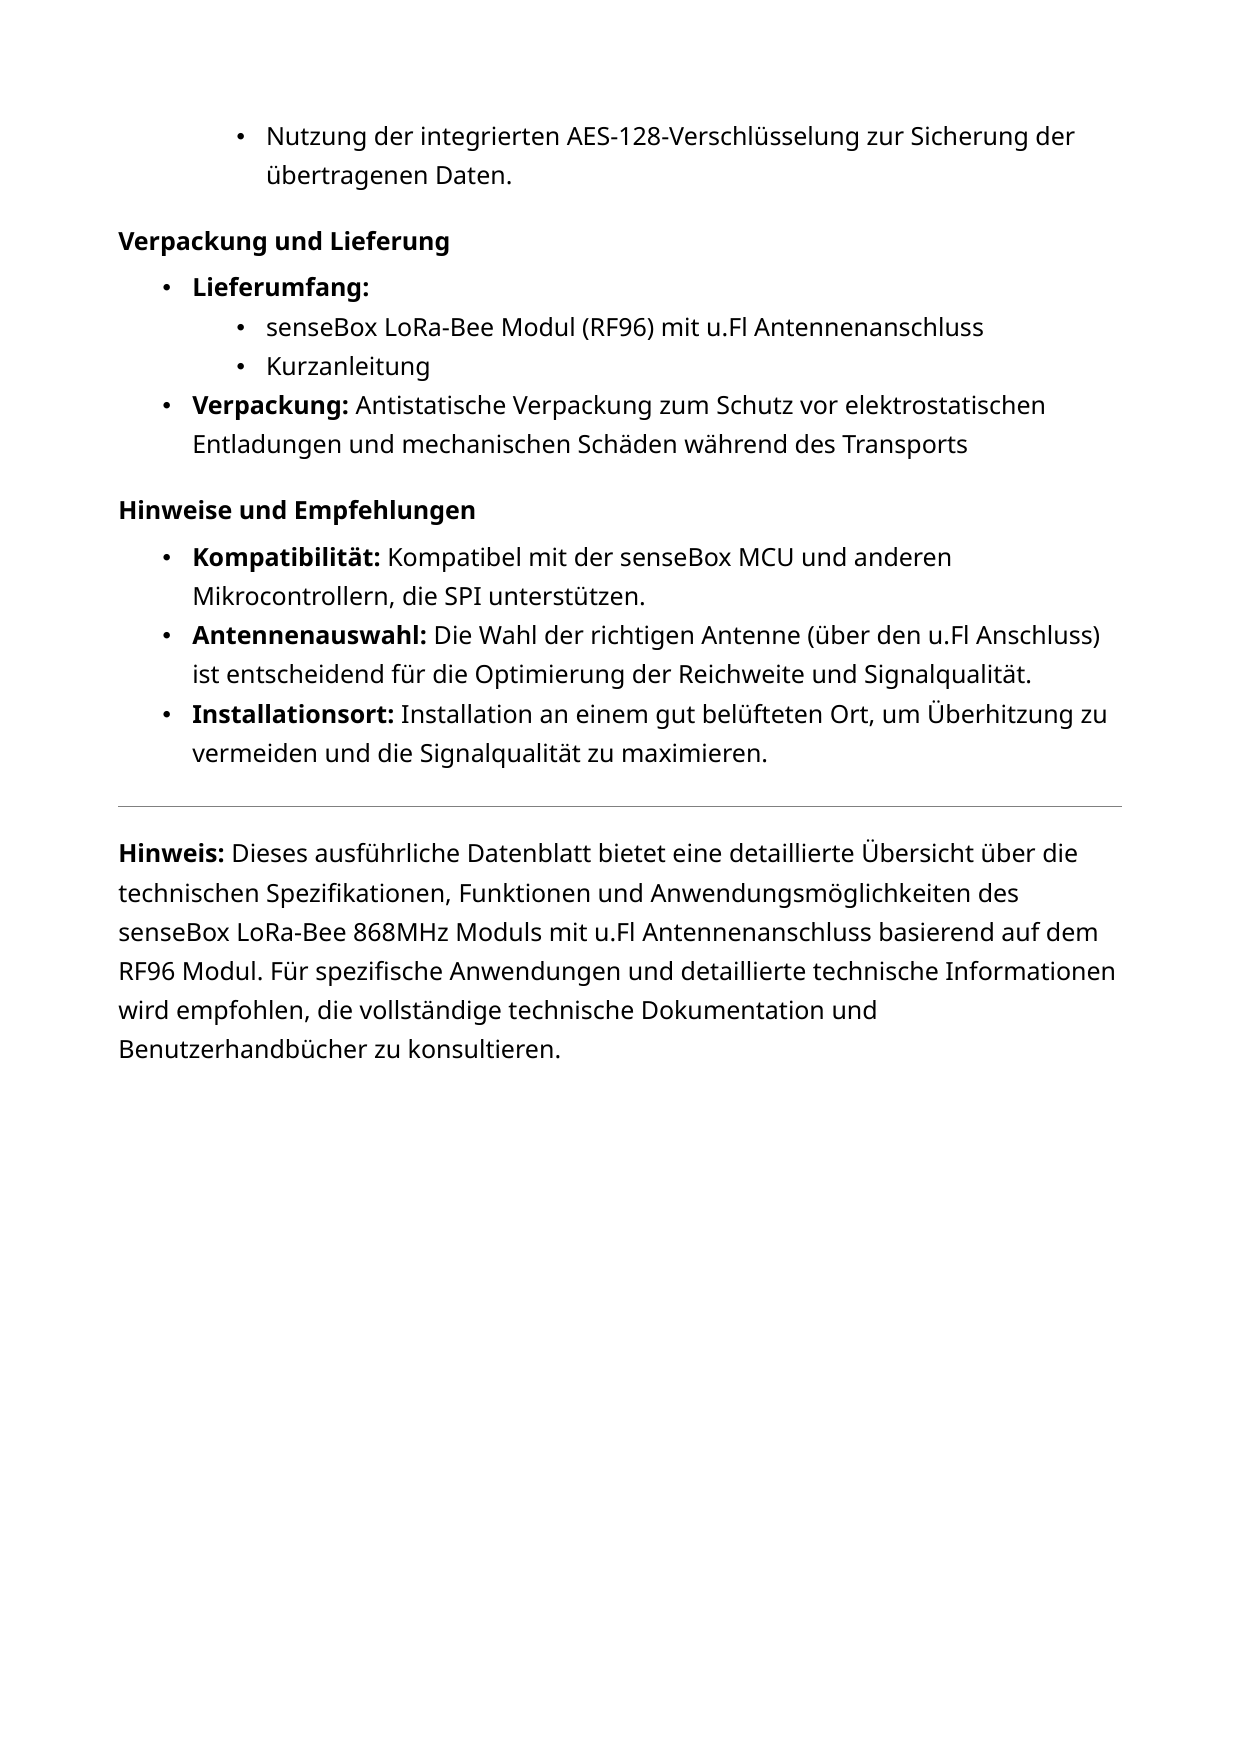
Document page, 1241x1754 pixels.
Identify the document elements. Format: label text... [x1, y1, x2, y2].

list Verpackung: Antistatische Verpackung zum Schutz vor elektrostatischen Entladungen und mechanischen Schäden während des Transports [162, 388, 1122, 461]
subtitle Verpackung und Lieferung [118, 223, 1122, 258]
list Installationsort: Installation an einem gut belüfteten Ort, um Überhitzung zu vermeiden und die Signalqualität zu maximieren. [162, 696, 1122, 769]
list senseBox LoRa-Bee Modul (RF96) mit u.Fl Antennenanschluss [236, 309, 1122, 343]
list Kurzanleitung [236, 348, 1122, 382]
list Kompatibilität: Kompatibel mit der senseBox MCU und anderen Mikrocontrollern, die SPI unterstützen. [162, 539, 1122, 613]
list Lieferumfang: [162, 270, 1122, 304]
list Nutzung der integrierten AES-128-Verschlüsselung zur Sicherung der übertragenen Daten. [236, 118, 1122, 191]
text Hinweis: Dieses ausführliche Datenblatt bietet eine detaillierte Übersicht über die technischen Spezifikationen, Funktionen und Anwendungsmöglichkeiten des senseBox LoRa-Bee 868MHz Moduls mit u.Fl Antennenanschluss basierend auf dem RF96 Modul. Für spezifische Anwendungen und detaillierte technische Informationen wird empfohlen, die vollständige technische Dokumentation und Benutzerhandbücher zu konsultieren. [118, 836, 1122, 1066]
subtitle Hinweise und Empfehlungen [118, 493, 1122, 527]
list Antennenauswahl: Die Wahl der richtigen Antenne (über den u.Fl Anschluss) ist entscheidend für die Optimierung der Reichweite und Signalqualität. [162, 618, 1122, 691]
